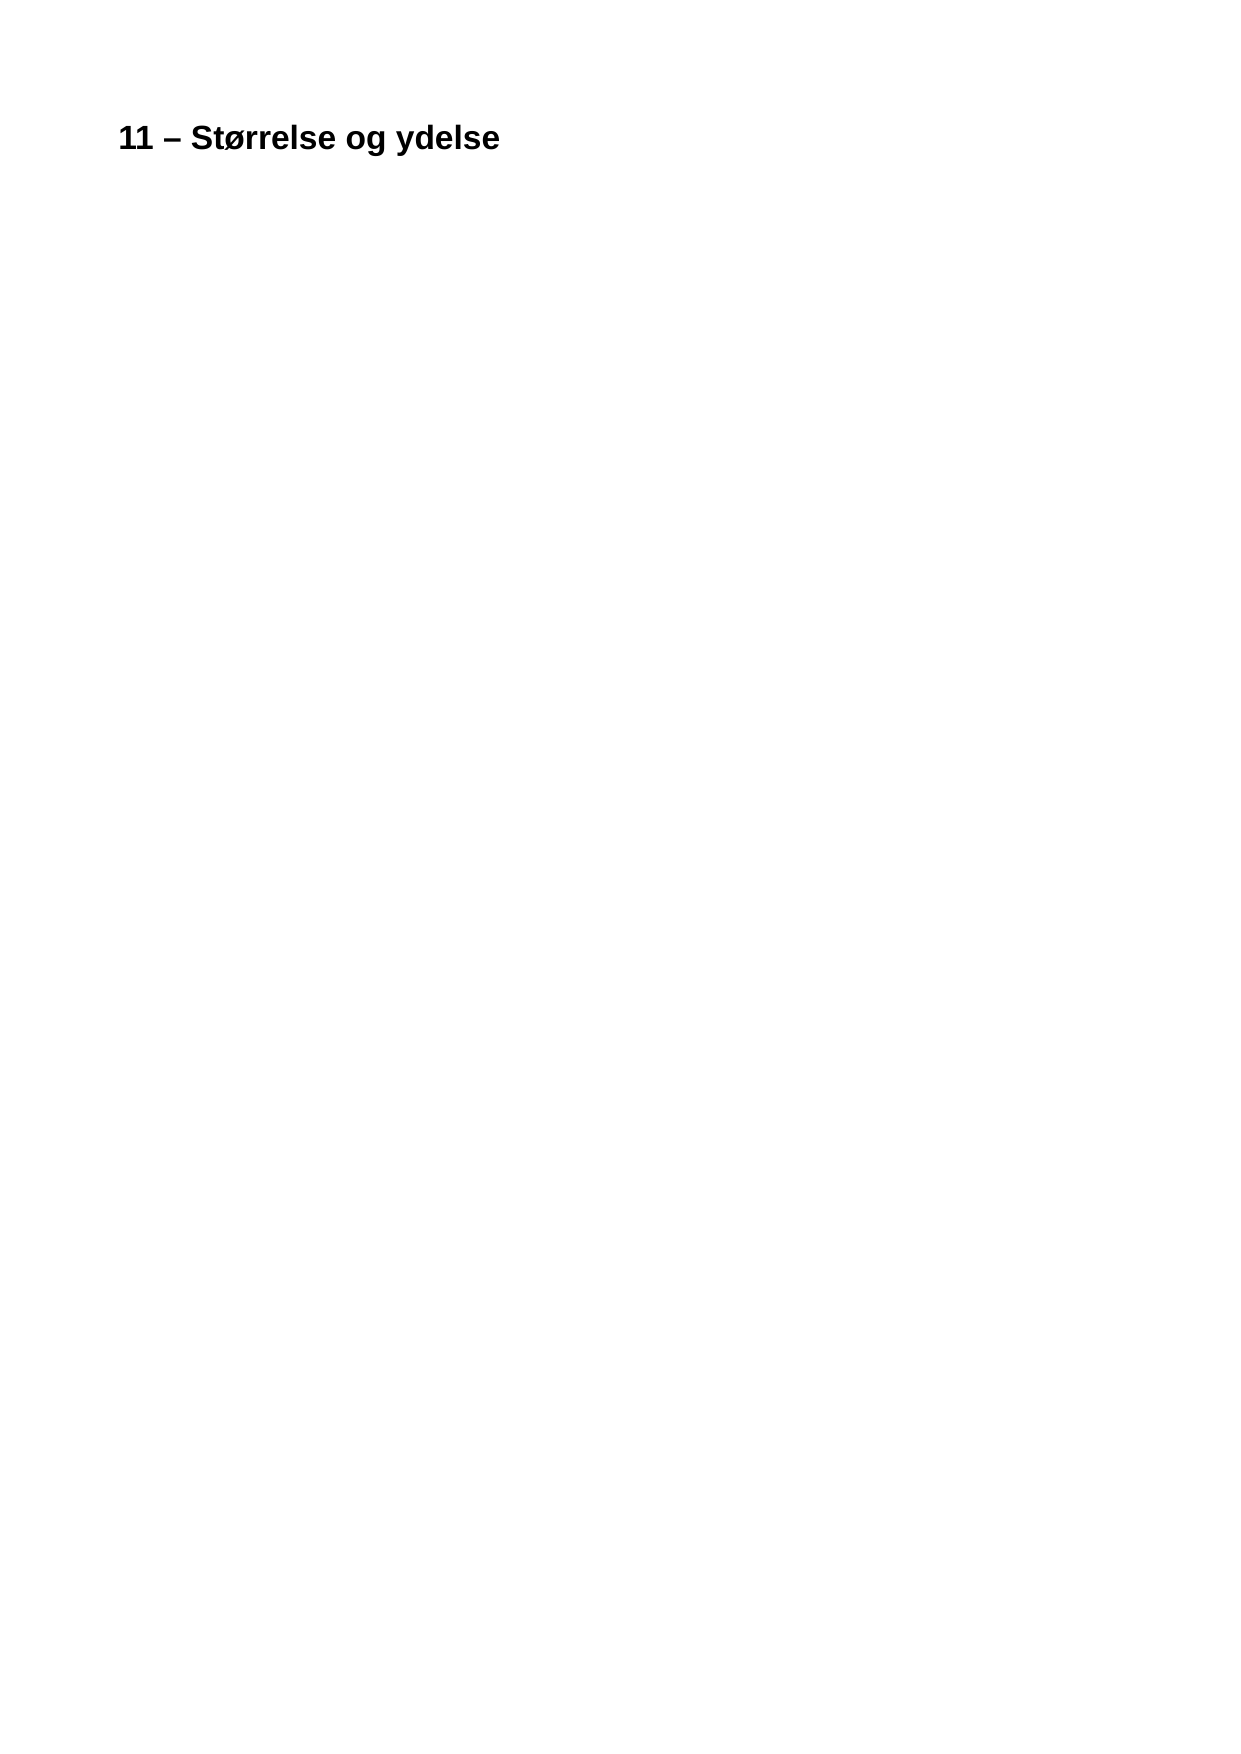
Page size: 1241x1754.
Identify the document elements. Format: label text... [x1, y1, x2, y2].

subtitle 11 – Størrelse og ydelse [118, 118, 1122, 157]
